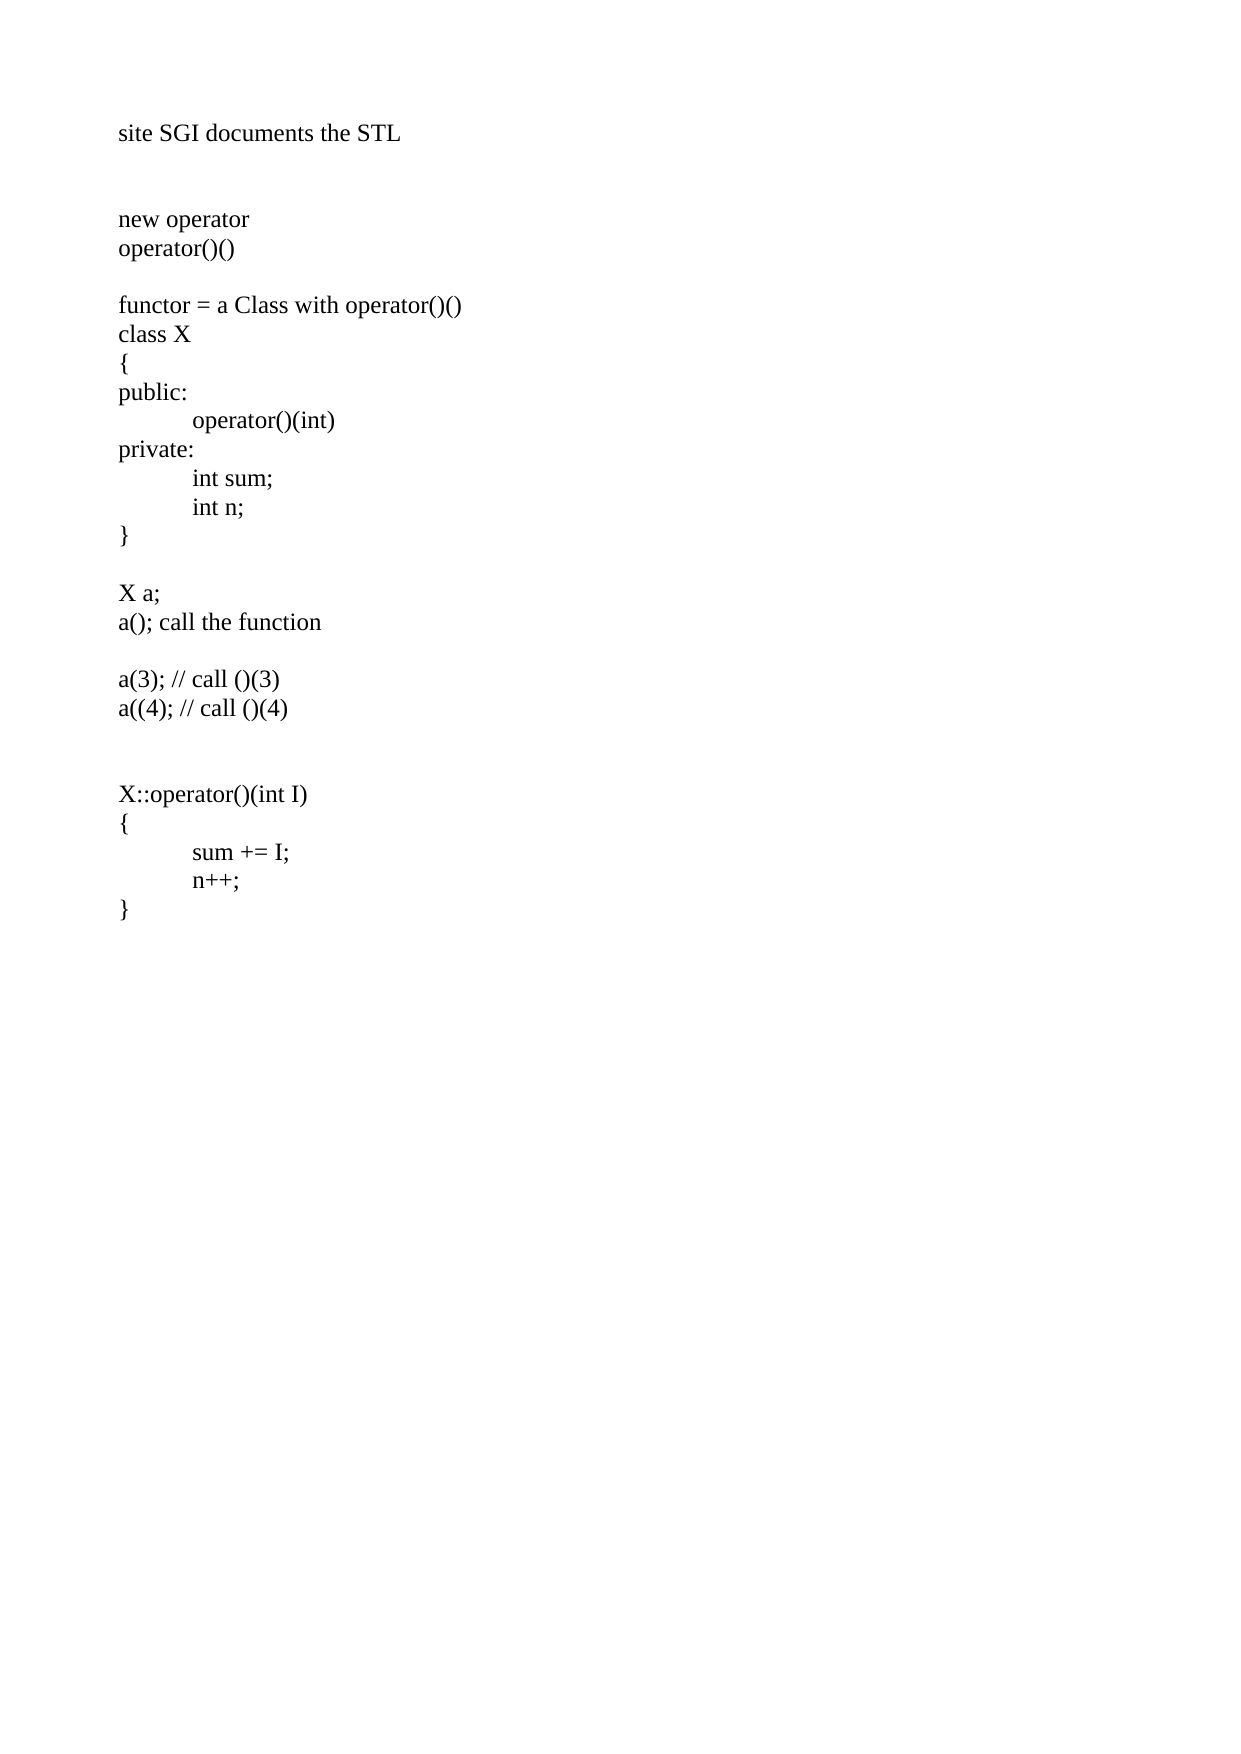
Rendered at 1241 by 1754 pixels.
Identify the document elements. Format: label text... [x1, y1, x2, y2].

text int sum; [118, 463, 1122, 492]
text a((4); // call ()(4) [118, 693, 1122, 722]
text functor = a Class with operator()() [118, 291, 1122, 319]
text { [118, 348, 1122, 377]
text a(3); // call ()(3) [118, 664, 1122, 693]
text { [118, 808, 1122, 837]
text class X [118, 319, 1122, 348]
text n++; [118, 866, 1122, 894]
text int n; } [118, 492, 1122, 549]
text sum += I; [118, 837, 1122, 866]
text X a; [118, 578, 1122, 607]
text operator()(int) [118, 406, 1122, 434]
text site SGI documents the STL [118, 118, 1122, 147]
text a(); call the function [118, 607, 1122, 636]
text public: [118, 377, 1122, 406]
text operator()() [118, 233, 1122, 262]
text } [118, 894, 1122, 923]
text X::operator()(int I) [118, 779, 1122, 808]
text new operator [118, 204, 1122, 233]
text private: [118, 434, 1122, 463]
